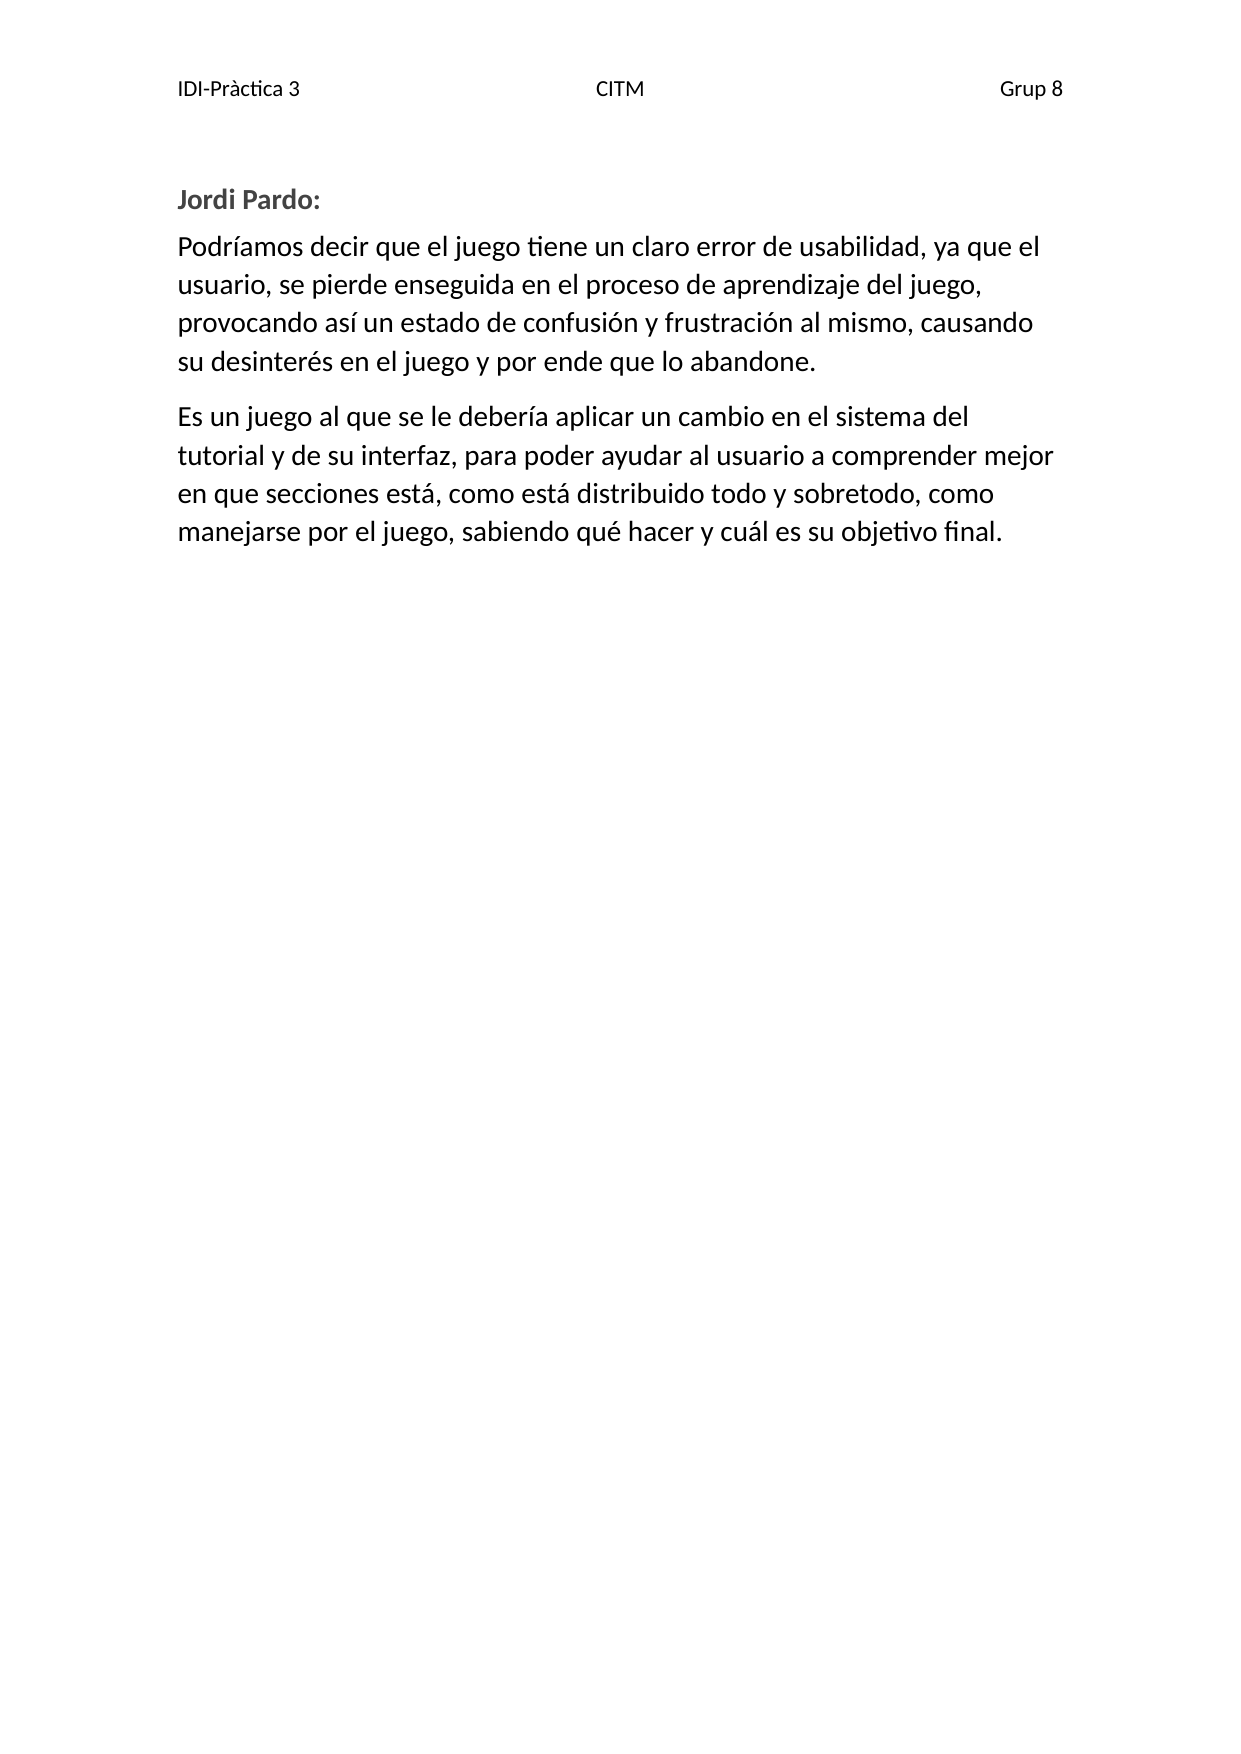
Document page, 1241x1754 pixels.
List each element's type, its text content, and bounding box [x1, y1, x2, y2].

text Es un juego al que se le debería aplicar un cambio en el sistema del tutorial y de su interfaz, para poder ayudar al usuario a comprender mejor en que secciones está, como está distribuido todo y sobretodo, como manejarse por el juego, sabiendo qué hacer y cuál es su objetivo final. [177, 398, 1063, 549]
text Podríamos decir que el juego tiene un claro error de usabilidad, ya que el usuario, se pierde enseguida en el proceso de aprendizaje del juego, provocando así un estado de confusión y frustración al mismo, causando su desinterés en el juego y por ende que lo abandone. [177, 228, 1063, 379]
subtitle Jordi Pardo: [177, 181, 1063, 217]
